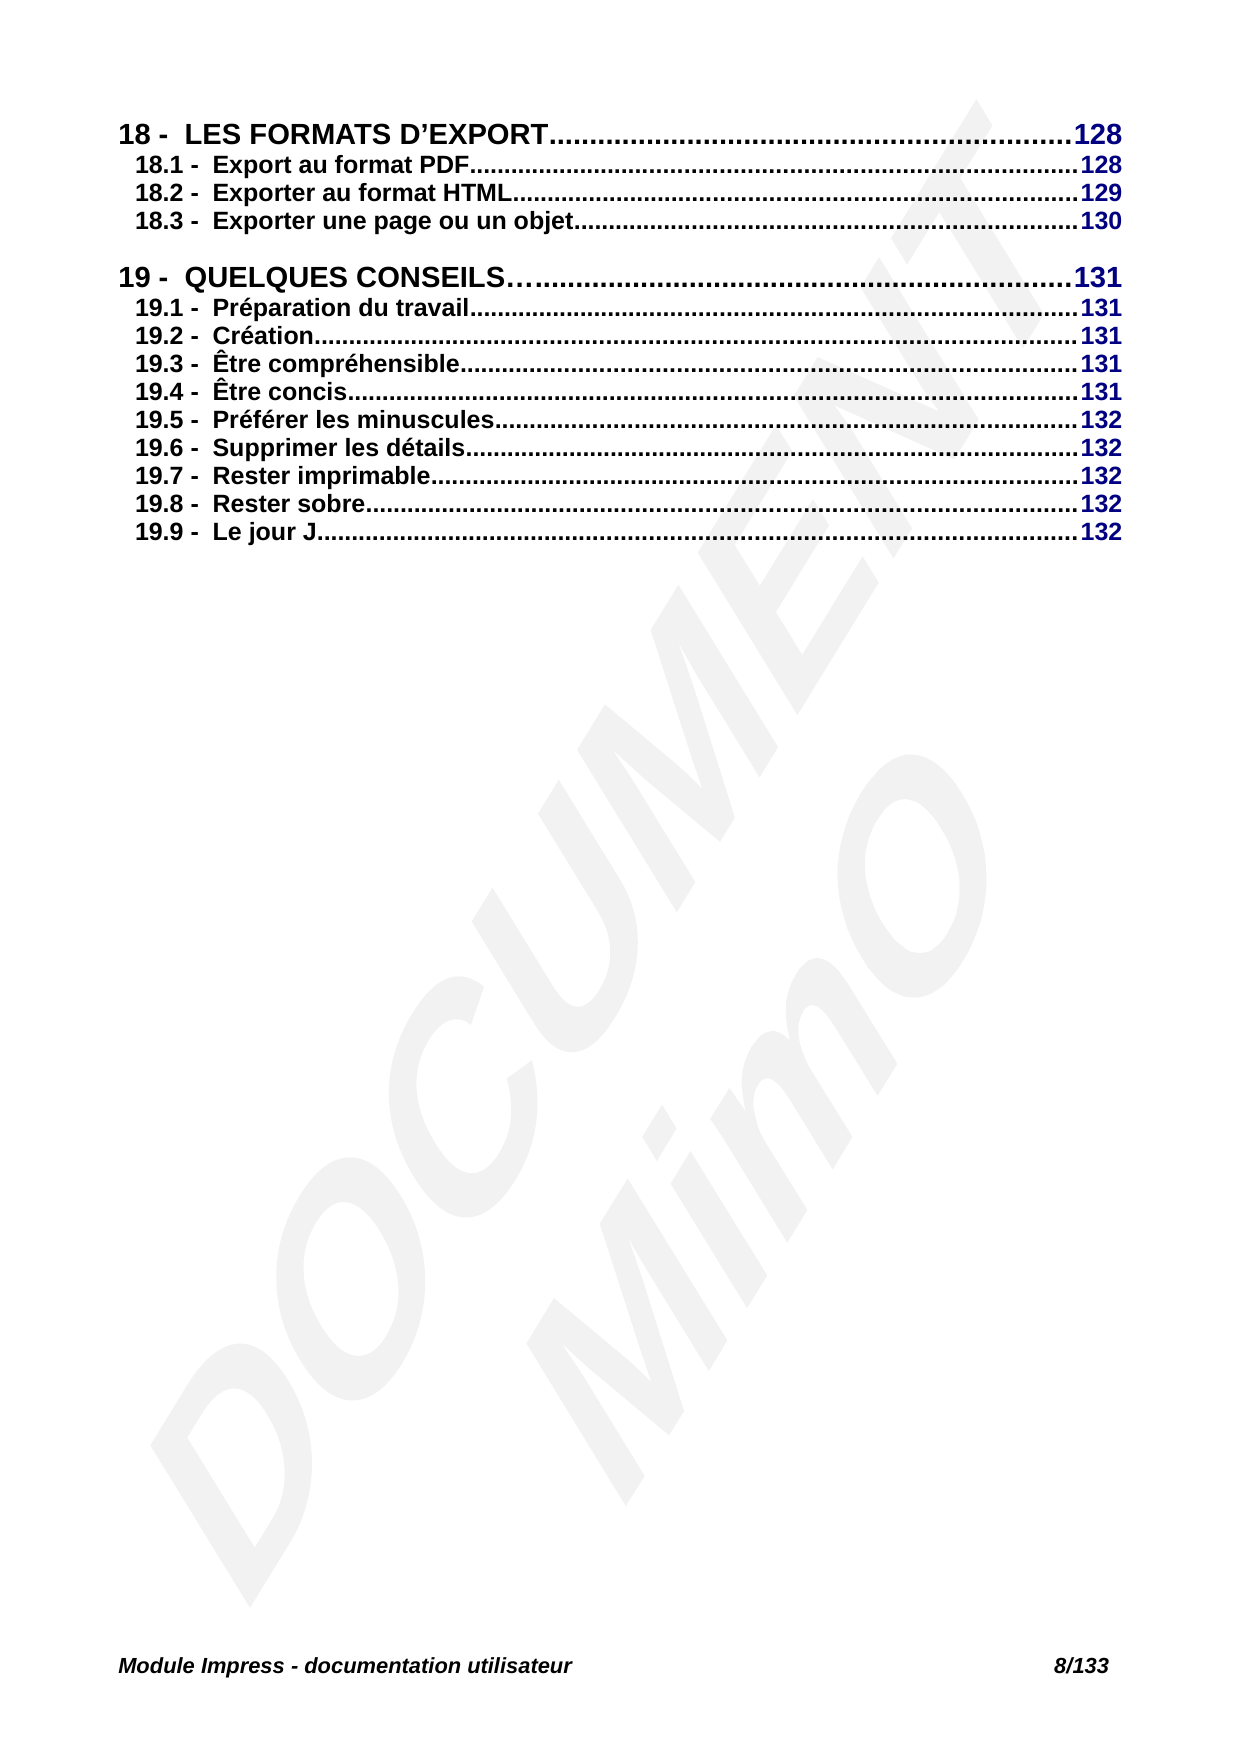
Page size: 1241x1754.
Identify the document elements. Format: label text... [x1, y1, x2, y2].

text 19.2 - Création 131 [135, 322, 1122, 350]
text 19.1 - Préparation du travail 131 [135, 294, 1122, 322]
text 18.2 - Exporter au format HTML 129 [135, 179, 1122, 207]
text 18 - Les formats d’export 128 [118, 118, 1122, 151]
text 19.7 - Rester imprimable 132 [135, 462, 1122, 489]
text 19.8 - Rester sobre 132 [135, 489, 1122, 517]
text 19.9 - Le jour J 132 [135, 517, 1122, 545]
text 19 - Quelques conseils… 131 [118, 261, 1122, 293]
text 18.1 - Export au format PDF 128 [135, 151, 1122, 179]
text 19.4 - Être concis 131 [135, 378, 1122, 406]
text 19.3 - Être compréhensible 131 [135, 350, 1122, 378]
text 18.3 - Exporter une page ou un objet 130 [135, 207, 1122, 235]
text 19.5 - Préférer les minuscules 132 [135, 406, 1122, 434]
text 19.6 - Supprimer les détails 132 [135, 434, 1122, 462]
